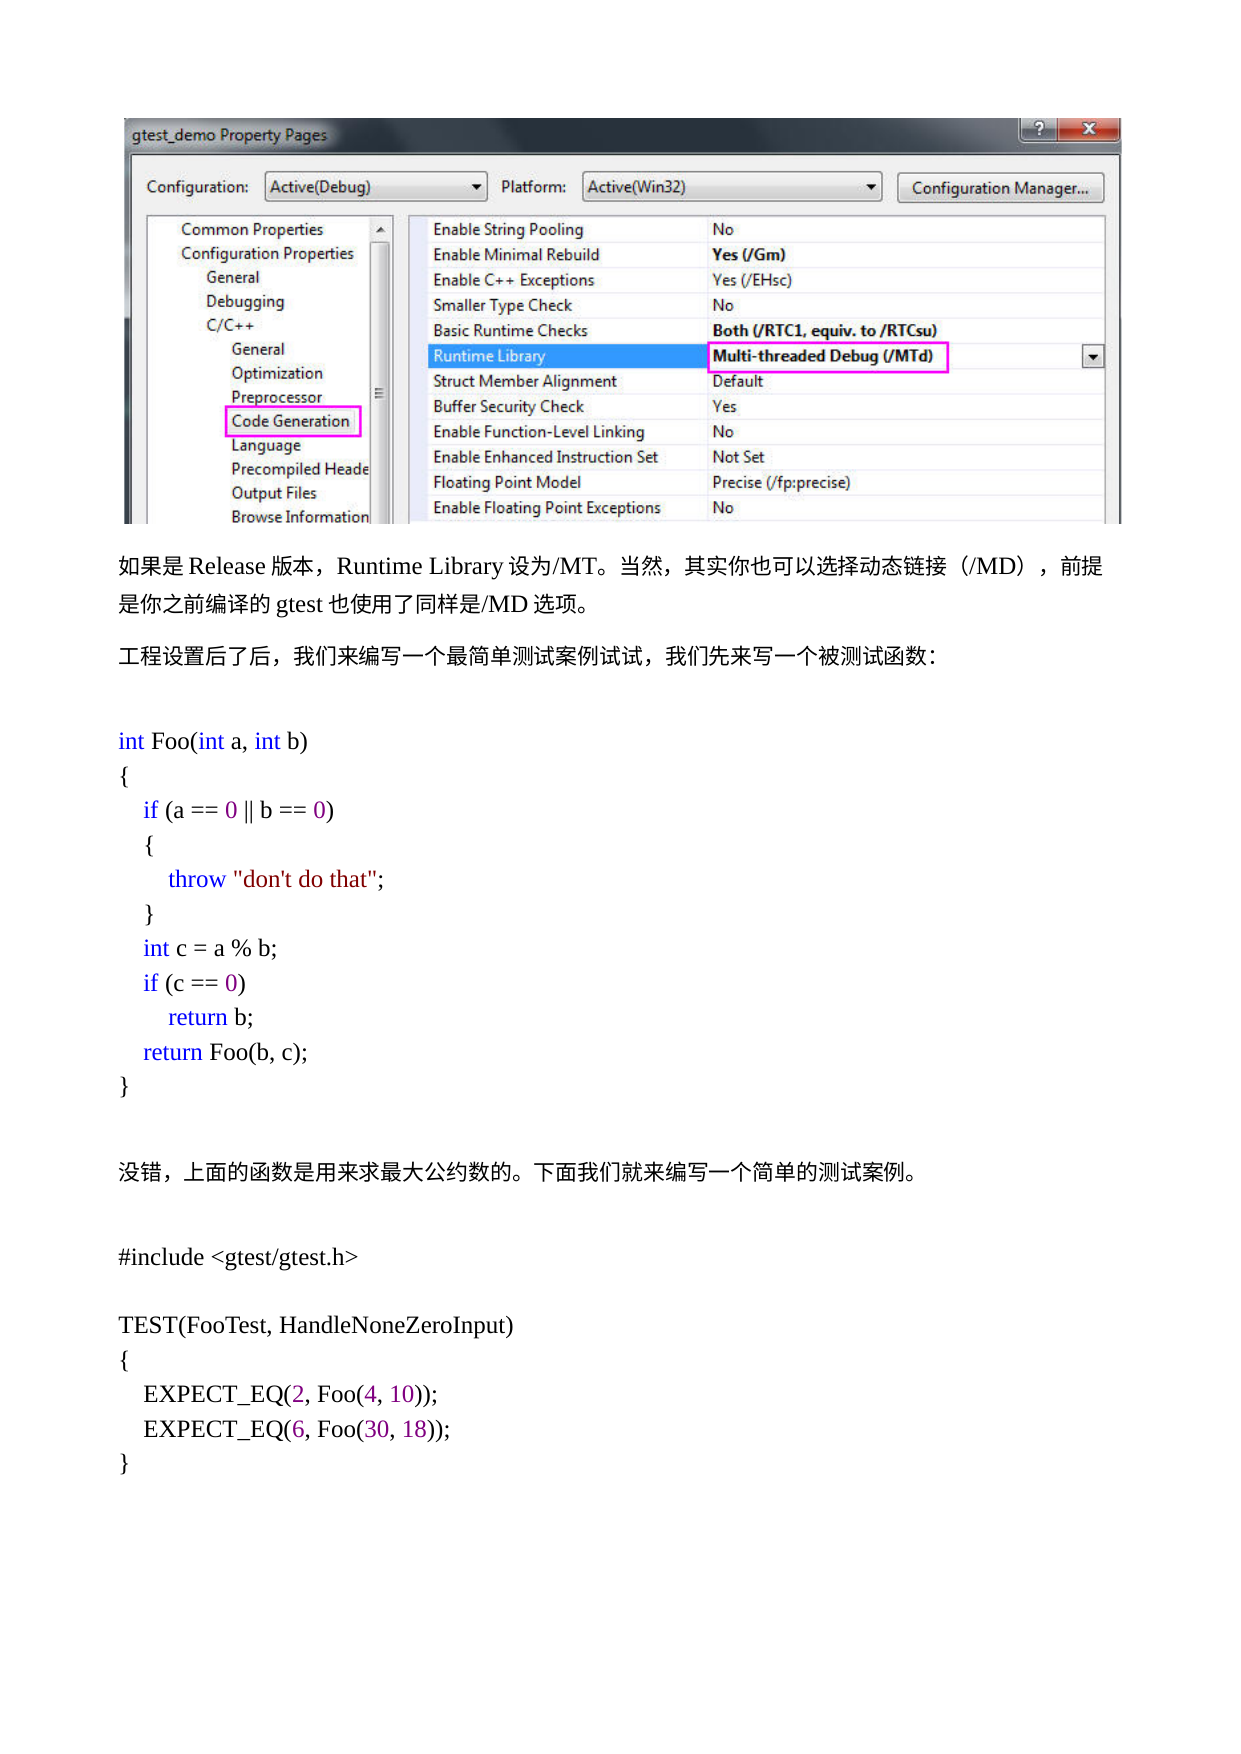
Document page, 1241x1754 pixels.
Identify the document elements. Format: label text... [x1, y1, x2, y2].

text int Foo(int a, int b) { if (a == 0 || b == 0) { throw "don't do that"; } int c = a % b; if (c == 0) return b; return Foo(b, c); } [118, 726, 1122, 1100]
text 工程设置后了后，我们来编写一个最简单测试案例试试，我们先来写一个被测试函数： [118, 639, 1122, 671]
picture [124, 118, 1122, 524]
text #include <gtest/gtest.h> TEST(FooTest, HandleNoneZeroInput) { EXPECT_EQ(2, Foo(4, 10)); EXPECT_EQ(6, Foo(30, 18)); } [118, 1242, 1122, 1477]
text 没错，上面的函数是用来求最大公约数的。下面我们就来编写一个简单的测试案例。 [118, 1155, 1122, 1186]
text 如果是Release版本，Runtime Library设为/MT。当然，其实你也可以选择动态链接（/MD），前提是你之前编译的gtest也使用了同样是/MD选项。 [118, 549, 1122, 618]
